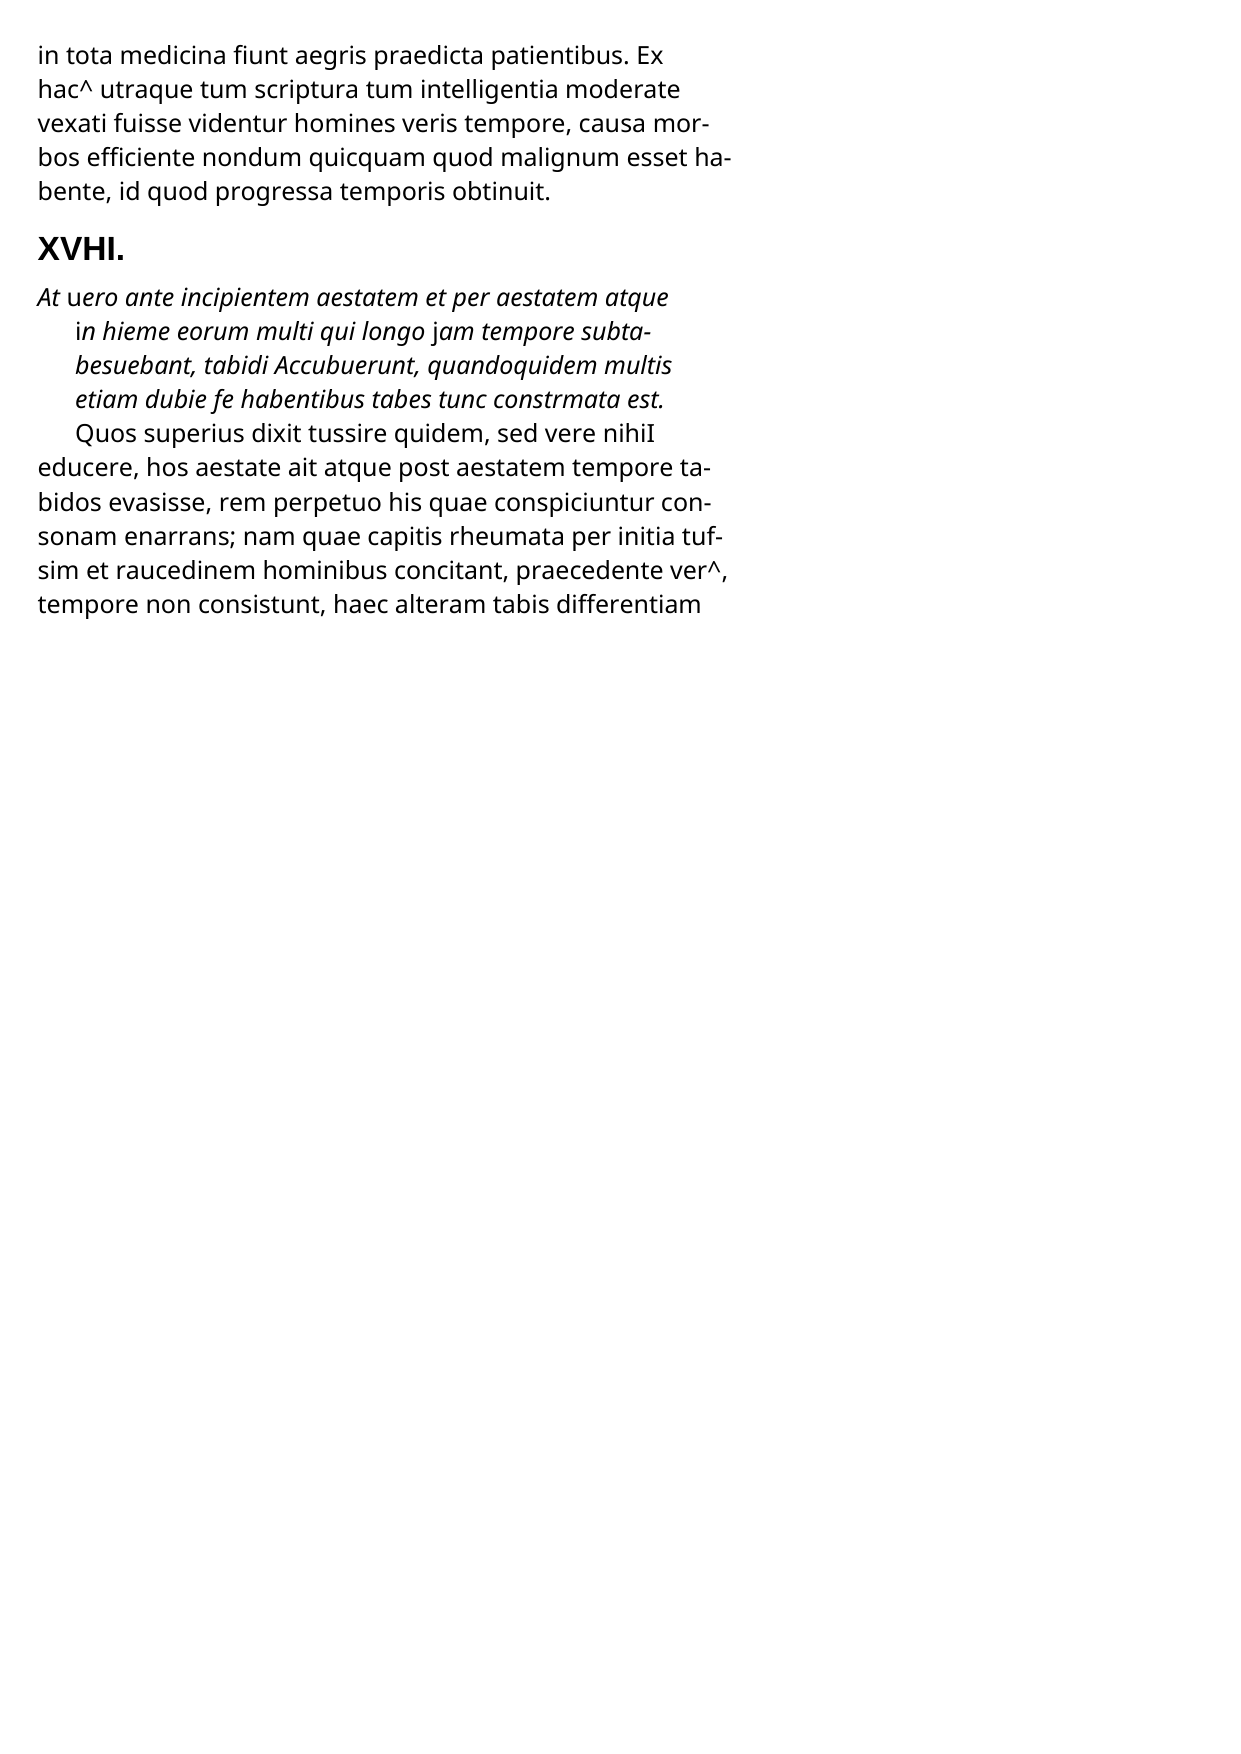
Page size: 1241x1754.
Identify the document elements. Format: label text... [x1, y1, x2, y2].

text Quos superius dixit tussire quidem, sed vere nihiI educere, hos aestate ait atque post aestatem tempore ta- bidos evasisse, rem perpetuo his quae conspiciuntur con- sonam enarrans; nam quae capitis rheumata per initia tuf- sim et raucedinem hominibus concitant, praecedente ver^, tempore non consistunt, haec alteram tabis differentiam [37, 416, 1203, 620]
text in tota medicina fiunt aegris praedicta patientibus. Ex hac^ utraque tum scriptura tum intelligentia moderate vexati fuisse videntur homines veris tempore, causa mor- bos efficiente nondum quicquam quod malignum esset ha- bente, id quod progressa temporis obtinuit. [37, 37, 1203, 208]
text At uero ante incipientem aestatem et per aestatem atque in hieme eorum multi qui longo jam tempore subta- besuebant, tabidi Accubuerunt, quandoquidem multis etiam dubie fe habentibus tabes tunc constrmata est. [37, 280, 1203, 416]
subtitle XVHI. [37, 229, 1203, 267]
